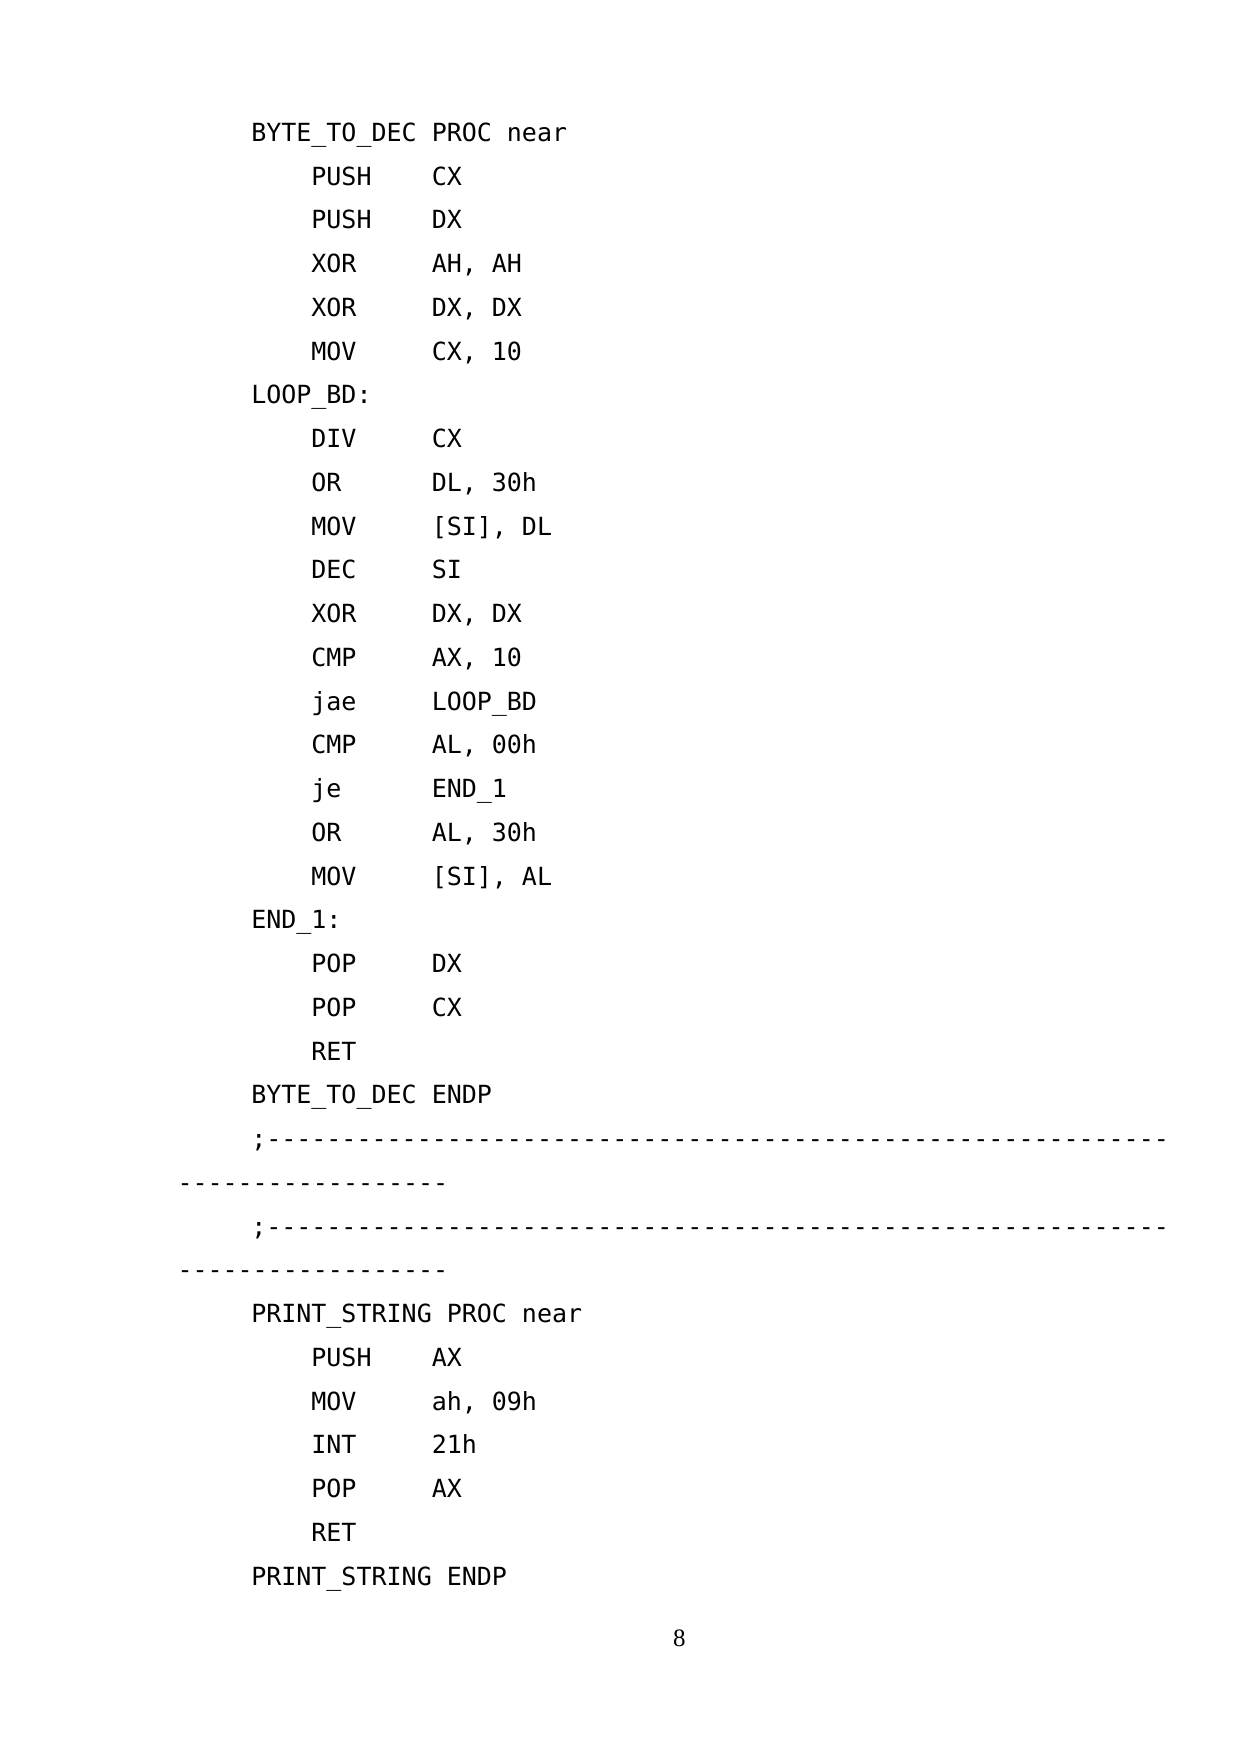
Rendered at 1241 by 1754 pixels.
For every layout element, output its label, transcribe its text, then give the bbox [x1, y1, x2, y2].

text LOOP_BD: [177, 381, 1181, 410]
text DIV CX [177, 424, 1181, 453]
text OR DL, 30h [177, 468, 1181, 497]
text OR AL, 30h [177, 818, 1181, 847]
text MOV [SI], DL [177, 512, 1181, 541]
text POP AX [177, 1474, 1181, 1503]
text POP CX [177, 993, 1181, 1022]
text je END_1 [177, 774, 1181, 803]
text MOV CX, 10 [177, 337, 1181, 366]
text ;------------------------------------------------------------------------------ [177, 1124, 1181, 1197]
text PUSH CX [177, 162, 1181, 191]
text jae LOOP_BD [177, 687, 1181, 716]
text PUSH DX [177, 206, 1181, 235]
text XOR AH, AH [177, 249, 1181, 278]
text DEC SI [177, 556, 1181, 585]
text PRINT_STRING ENDP [177, 1562, 1181, 1591]
text POP DX [177, 949, 1181, 978]
text MOV [SI], AL [177, 862, 1181, 891]
text BYTE_TO_DEC PROC near [177, 118, 1181, 147]
text ;------------------------------------------------------------------------------ [177, 1212, 1181, 1285]
text RET [177, 1518, 1181, 1547]
text CMP AX, 10 [177, 643, 1181, 672]
text BYTE_TO_DEC ENDP [177, 1081, 1181, 1110]
text XOR DX, DX [177, 599, 1181, 628]
text CMP AL, 00h [177, 731, 1181, 760]
text PUSH AX [177, 1343, 1181, 1372]
text END_1: [177, 906, 1181, 935]
text RET [177, 1037, 1181, 1066]
text MOV ah, 09h [177, 1387, 1181, 1416]
text PRINT_STRING PROC near [177, 1299, 1181, 1328]
text INT 21h [177, 1431, 1181, 1460]
text XOR DX, DX [177, 293, 1181, 322]
